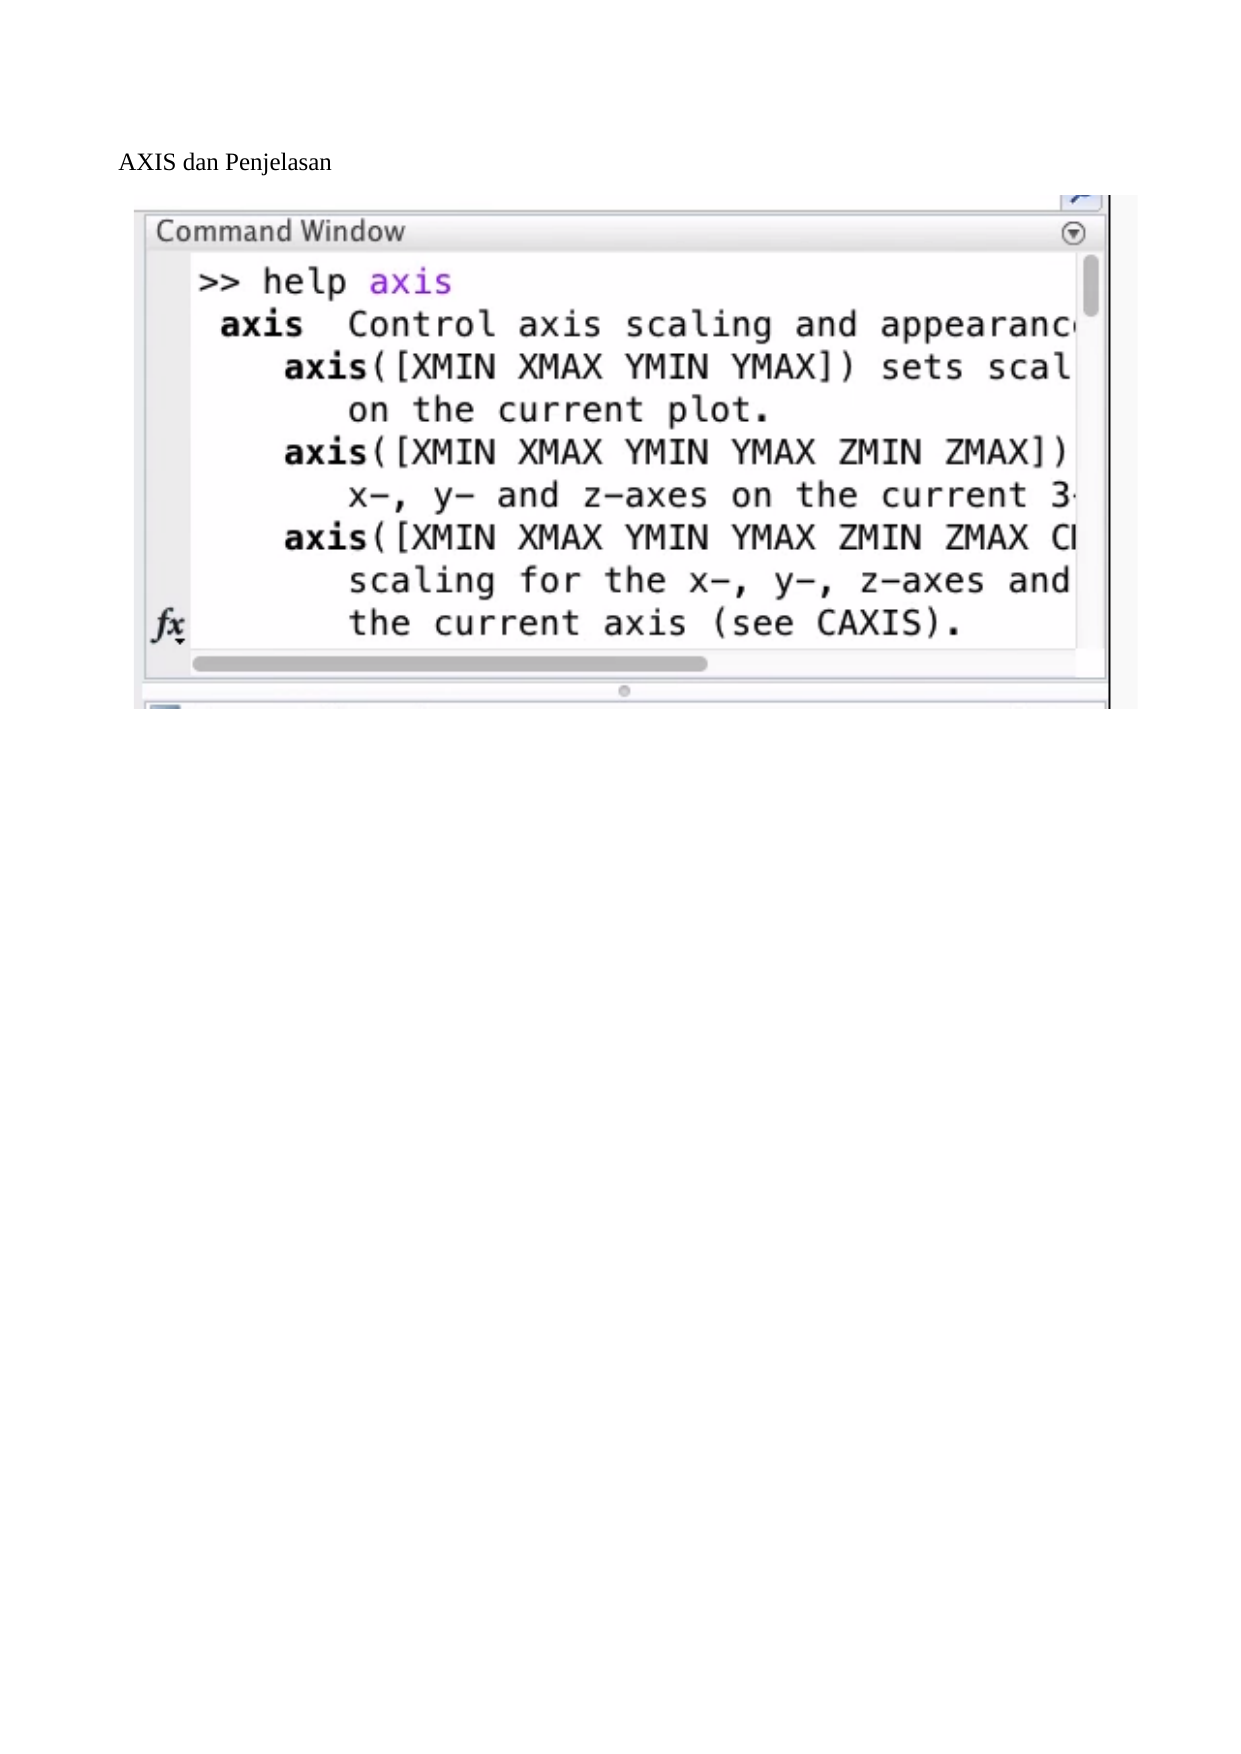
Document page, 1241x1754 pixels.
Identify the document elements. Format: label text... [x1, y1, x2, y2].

picture [133, 195, 1138, 709]
text AXIS dan Penjelasan [118, 147, 1122, 176]
